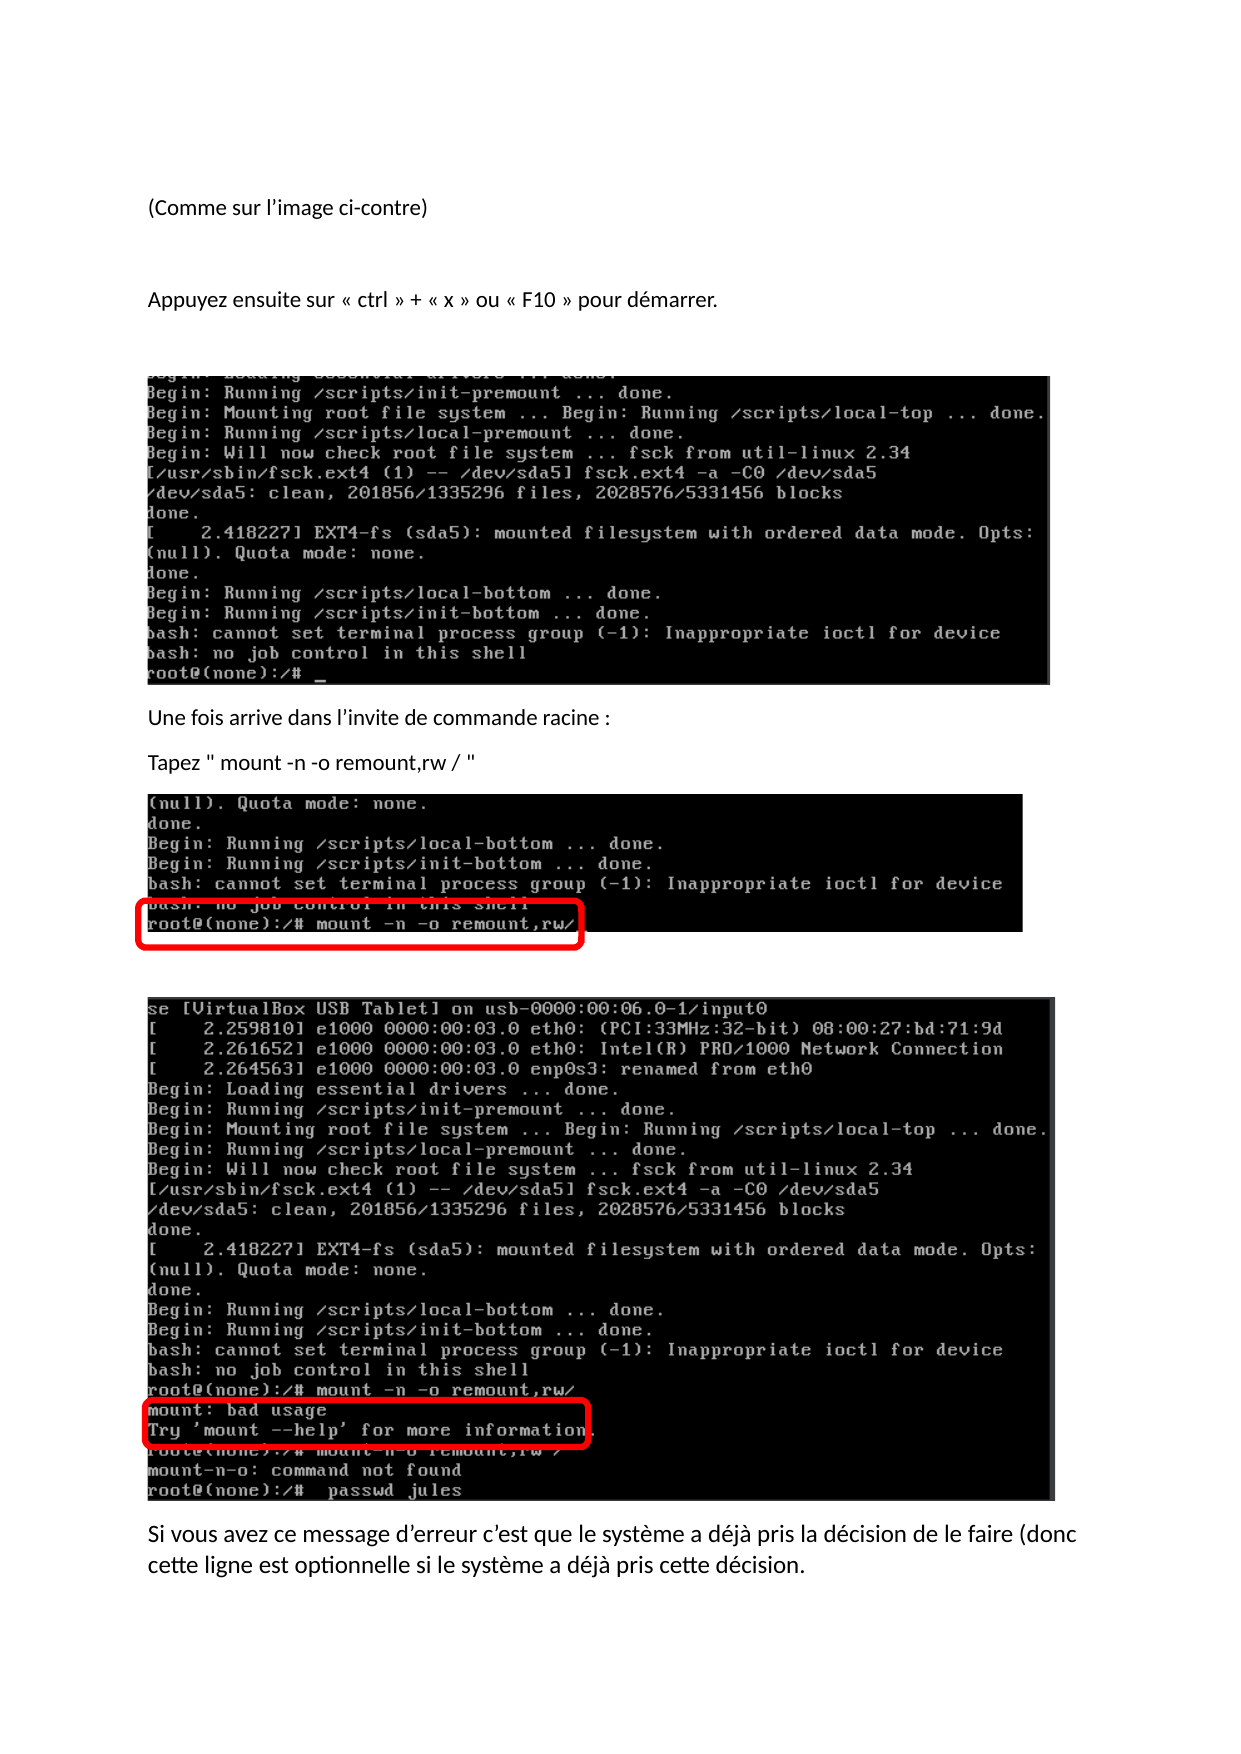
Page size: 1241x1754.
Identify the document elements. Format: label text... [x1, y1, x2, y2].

text Une fois arrive dans l’invite de commande racine : [148, 703, 1093, 731]
text Appuyez ensuite sur « ctrl » + « x » ou « F10 » pour démarrer. [148, 285, 1093, 313]
text Tapez " mount -n -o remount,rw / " [148, 748, 1093, 776]
text (Comme sur l’image ci-contre) [148, 193, 1093, 221]
text Si vous avez ce message d’erreur c’est que le système a déjà pris la décision de le faire (donc cette ligne est optionnelle si le système a déjà pris cette décision. [148, 1518, 1093, 1580]
